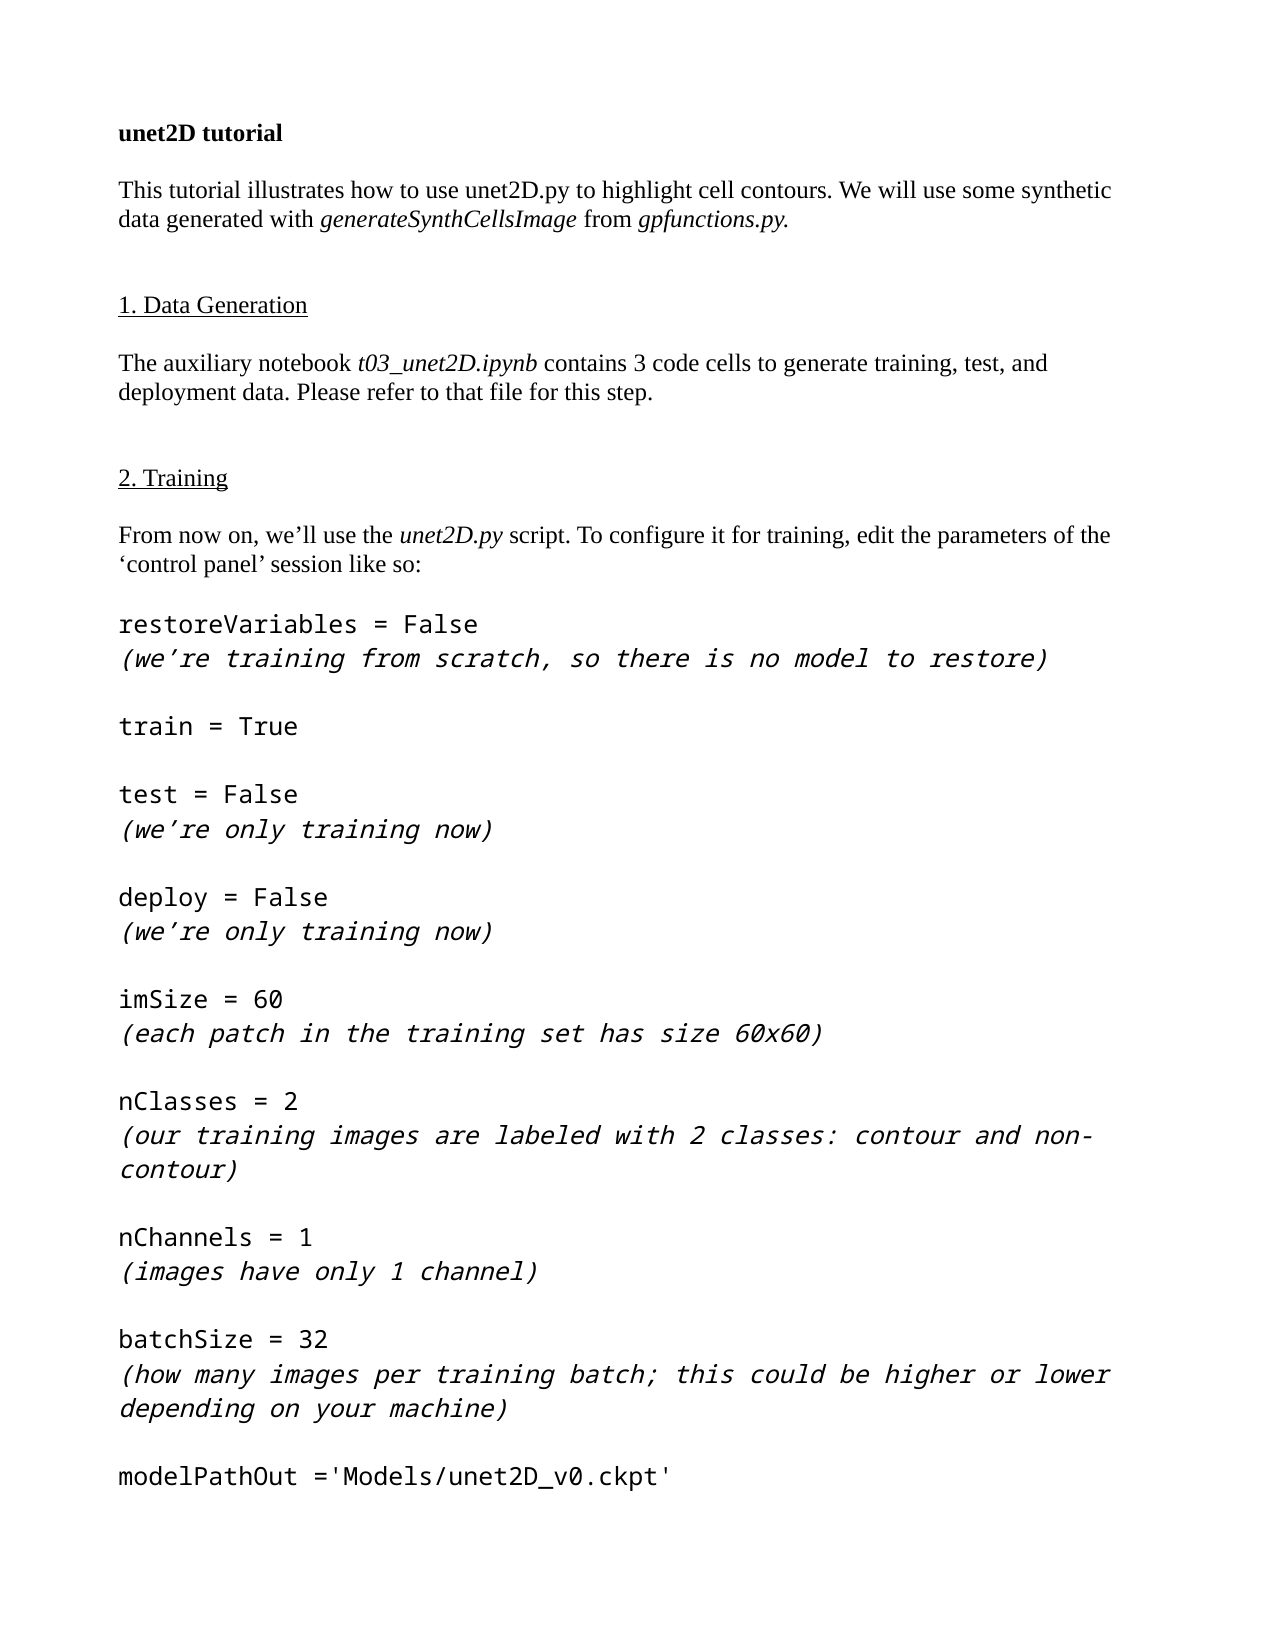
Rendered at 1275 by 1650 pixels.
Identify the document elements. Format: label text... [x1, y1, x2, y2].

text 1. Data Generation [118, 291, 1157, 319]
text From now on, we’ll use the unet2D.py script. To configure it for training, edit the parameters of the ‘control panel’ session like so: [118, 521, 1157, 578]
text (we’re training from scratch, so there is no model to restore) [118, 641, 1157, 675]
text batchSize = 32 [118, 1322, 1157, 1356]
text restoreVariables = False [118, 607, 1157, 641]
text This tutorial illustrates how to use unet2D.py to highlight cell contours. We will use some synthetic data generated with generateSynthCellsImage from gpfunctions.py. [118, 176, 1157, 233]
text The auxiliary notebook t03_unet2D.ipynb contains 3 code cells to generate training, test, and deployment data. Please refer to that file for this step. [118, 348, 1157, 406]
text (we’re only training now) [118, 811, 1157, 845]
text deploy = False [118, 879, 1157, 913]
text modelPathOut ='Models/unet2D_v0.ckpt' [118, 1458, 1157, 1492]
text train = True [118, 709, 1157, 743]
text nClasses = 2 [118, 1084, 1157, 1118]
text test = False [118, 777, 1157, 811]
text (how many images per training batch; this could be higher or lower depending on your machine) [118, 1356, 1157, 1424]
text nChannels = 1 [118, 1220, 1157, 1254]
text imSize = 60 [118, 982, 1157, 1016]
text unet2D tutorial [118, 118, 1157, 147]
text (we’re only training now) [118, 913, 1157, 947]
text 2. Training [118, 463, 1157, 492]
text (each patch in the training set has size 60x60) [118, 1016, 1157, 1050]
text (our training images are labeled with 2 classes: contour and non-contour) [118, 1118, 1157, 1186]
text (images have only 1 channel) [118, 1254, 1157, 1288]
